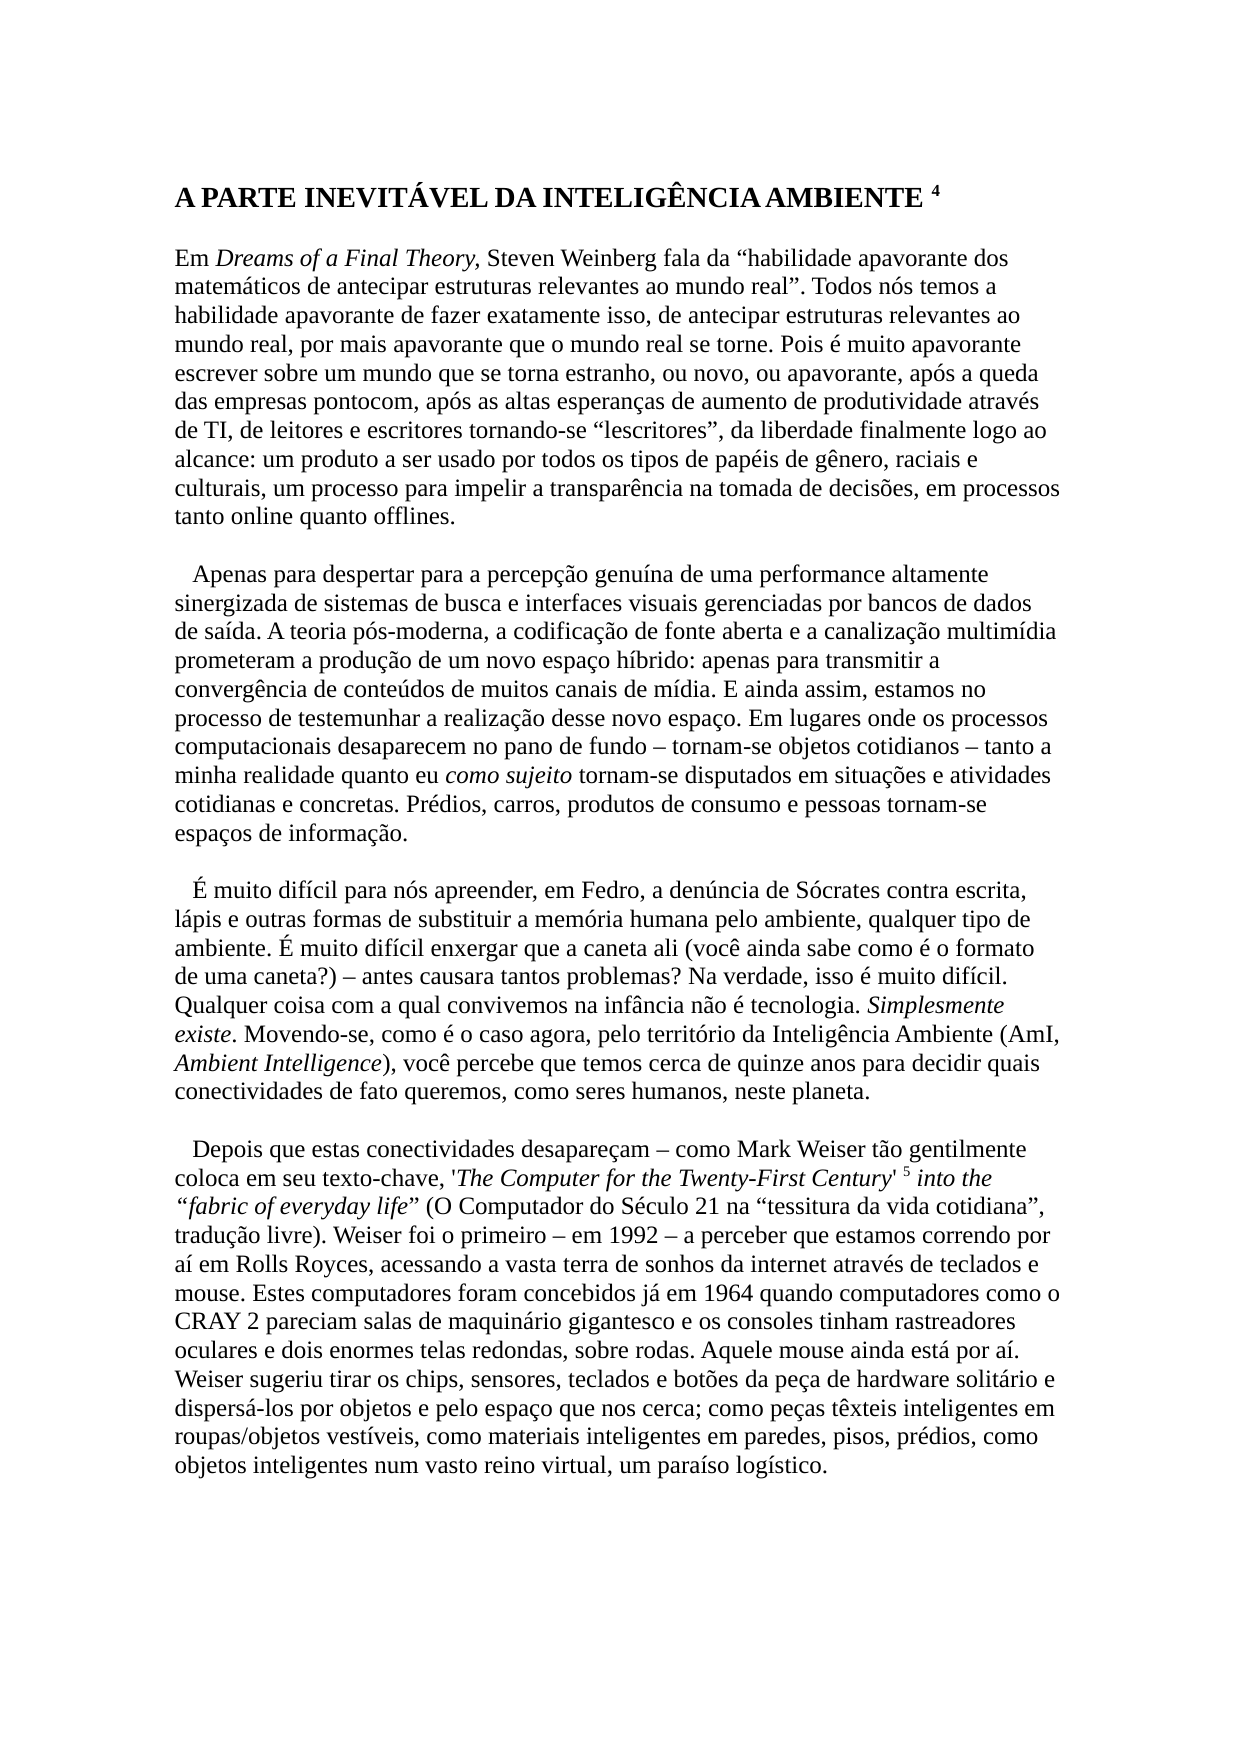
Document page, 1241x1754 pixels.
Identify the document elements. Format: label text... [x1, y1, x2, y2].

text A PARTE INEVITÁVEL DA INTELIGÊNCIA AMBIENTE 4 [174, 180, 1061, 214]
text Apenas para despertar para a percepção genuína de uma performance altamente sinergizada de sistemas de busca e interfaces visuais gerenciadas por bancos de dados de saída. A teoria pós-moderna, a codificação de fonte aberta e a canalização multimídia prometeram a produção de um novo espaço híbrido: apenas para transmitir a convergência de conteúdos de muitos canais de mídia. E ainda assim, estamos no processo de testemunhar a realização desse novo espaço. Em lugares onde os processos computacionais desaparecem no pano de fundo – tornam-se objetos cotidianos – tanto a minha realidade quanto eu como sujeito tornam-se disputados em situações e atividades cotidianas e concretas. Prédios, carros, produtos de consumo e pessoas tornam-se espaços de informação. [174, 559, 1061, 846]
text Em Dreams of a Final Theory, Steven Weinberg fala da “habilidade apavorante dos matemáticos de antecipar estruturas relevantes ao mundo real”. Todos nós temos a habilidade apavorante de fazer exatamente isso, de antecipar estruturas relevantes ao mundo real, por mais apavorante que o mundo real se torne. Pois é muito apavorante escrever sobre um mundo que se torna estranho, ou novo, ou apavorante, após a queda das empresas pontocom, após as altas esperanças de aumento de produtividade através de TI, de leitores e escritores tornando-se “lescritores”, da liberdade finalmente logo ao alcance: um produto a ser usado por todos os tipos de papéis de gênero, raciais e culturais, um processo para impelir a transparência na tomada de decisões, em processos tanto online quanto offlines. [174, 243, 1061, 530]
text É muito difícil para nós apreender, em Fedro, a denúncia de Sócrates contra escrita, lápis e outras formas de substituir a memória humana pelo ambiente, qualquer tipo de ambiente. É muito difícil enxergar que a caneta ali (você ainda sabe como é o formato de uma caneta?) – antes causara tantos problemas? Na verdade, isso é muito difícil. Qualquer coisa com a qual convivemos na infância não é tecnologia. Simplesmente existe. Movendo-se, como é o caso agora, pelo território da Inteligência Ambiente (AmI, Ambient Intelligence), você percebe que temos cerca de quinze anos para decidir quais conectividades de fato queremos, como seres humanos, neste planeta. [174, 875, 1061, 1105]
text Depois que estas conectividades desapareçam – como Mark Weiser tão gentilmente coloca em seu texto-chave, 'The Computer for the Twenty-First Century' 5 into the “fabric of everyday life” (O Computador do Século 21 na “tessitura da vida cotidiana”, tradução livre). Weiser foi o primeiro – em 1992 – a perceber que estamos correndo por aí em Rolls Royces, acessando a vasta terra de sonhos da internet através de teclados e mouse. Estes computadores foram concebidos já em 1964 quando computadores como o CRAY 2 pareciam salas de maquinário gigantesco e os consoles tinham rastreadores oculares e dois enormes telas redondas, sobre rodas. Aquele mouse ainda está por aí. Weiser sugeriu tirar os chips, sensores, teclados e botões da peça de hardware solitário e dispersá-los por objetos e pelo espaço que nos cerca; como peças têxteis inteligentes em roupas/objetos vestíveis, como materiais inteligentes em paredes, pisos, prédios, como objetos inteligentes num vasto reino virtual, um paraíso logístico. [174, 1134, 1061, 1479]
